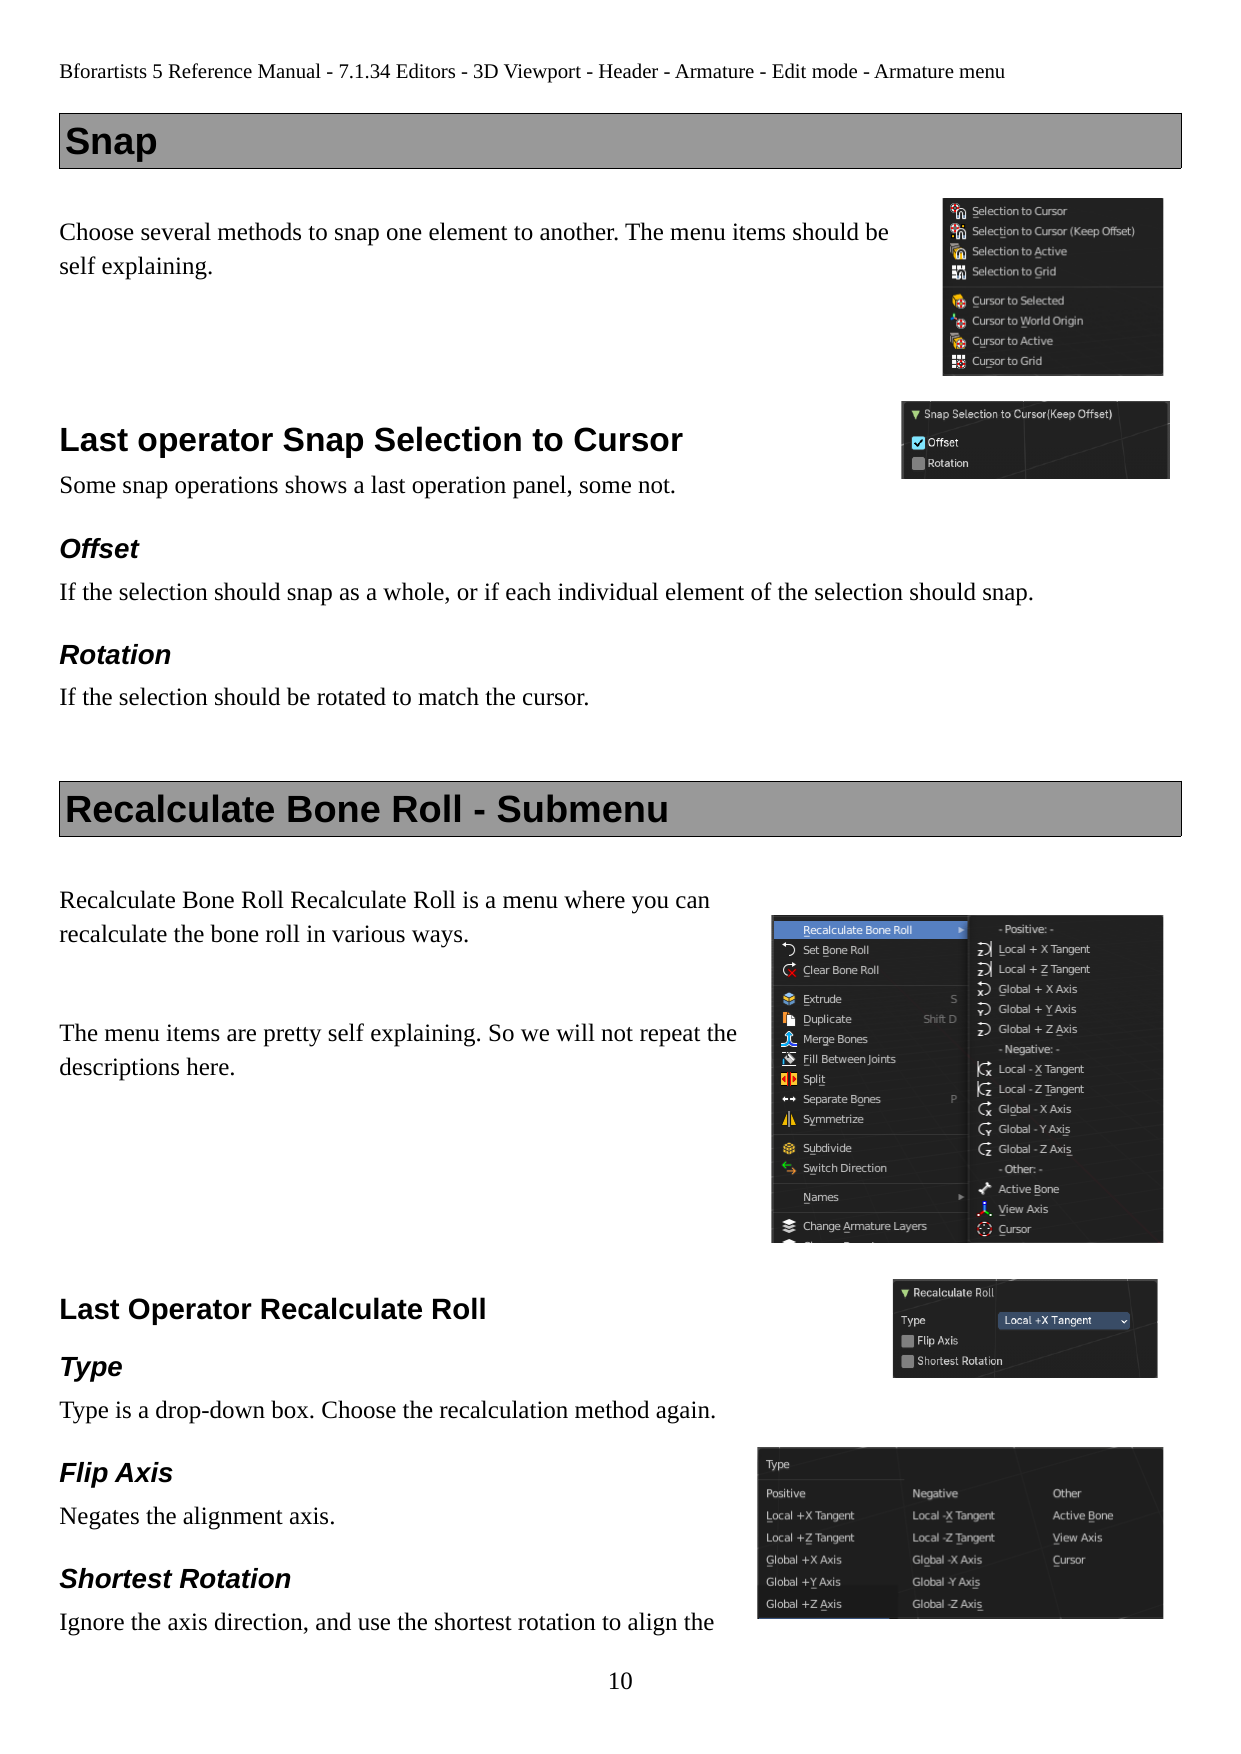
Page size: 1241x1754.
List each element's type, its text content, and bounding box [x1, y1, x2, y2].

picture [757, 1447, 1164, 1619]
text Recalculate Bone Roll Recalculate Roll is a menu where you can recalculate the bone roll in various ways. [59, 885, 1181, 948]
picture [901, 401, 1170, 479]
text The menu items are pretty self explaining. So we will not repeat the descriptions here. [59, 1018, 771, 1081]
text If the selection should be rotated to match the cursor. [59, 682, 1181, 711]
text Type is a drop-down box. Choose the recalculation method again. [59, 1395, 1181, 1423]
text If the selection should snap as a whole, or if each individual element of the selection should snap. [59, 577, 1181, 605]
subtitle [1164, 1562, 1181, 1594]
subtitle Flip Axis [59, 1456, 757, 1488]
picture [942, 198, 1164, 376]
subtitle [1164, 1456, 1181, 1488]
subtitle Rotation [59, 638, 1181, 670]
text Choose several methods to snap one element to another. The menu items should be self explaining. [59, 217, 942, 280]
picture [771, 915, 1164, 1243]
text Ignore the axis direction, and use the shortest rotation to align the [59, 1607, 1181, 1635]
subtitle Last operator Snap Selection to Cursor [59, 419, 901, 458]
table_header Recalculate Bone Roll - Submenu [60, 782, 1181, 836]
picture [892, 1279, 1158, 1378]
table_header Snap [60, 114, 1181, 168]
subtitle Shortest Rotation [59, 1562, 757, 1594]
text Some snap operations shows a last operation panel, some not. [59, 471, 1181, 499]
subtitle Offset [59, 532, 1181, 564]
subtitle [1158, 1292, 1181, 1325]
subtitle Last Operator Recalculate Roll [59, 1292, 892, 1325]
subtitle Type [59, 1350, 1181, 1382]
text Negates the alignment axis. [59, 1501, 757, 1529]
